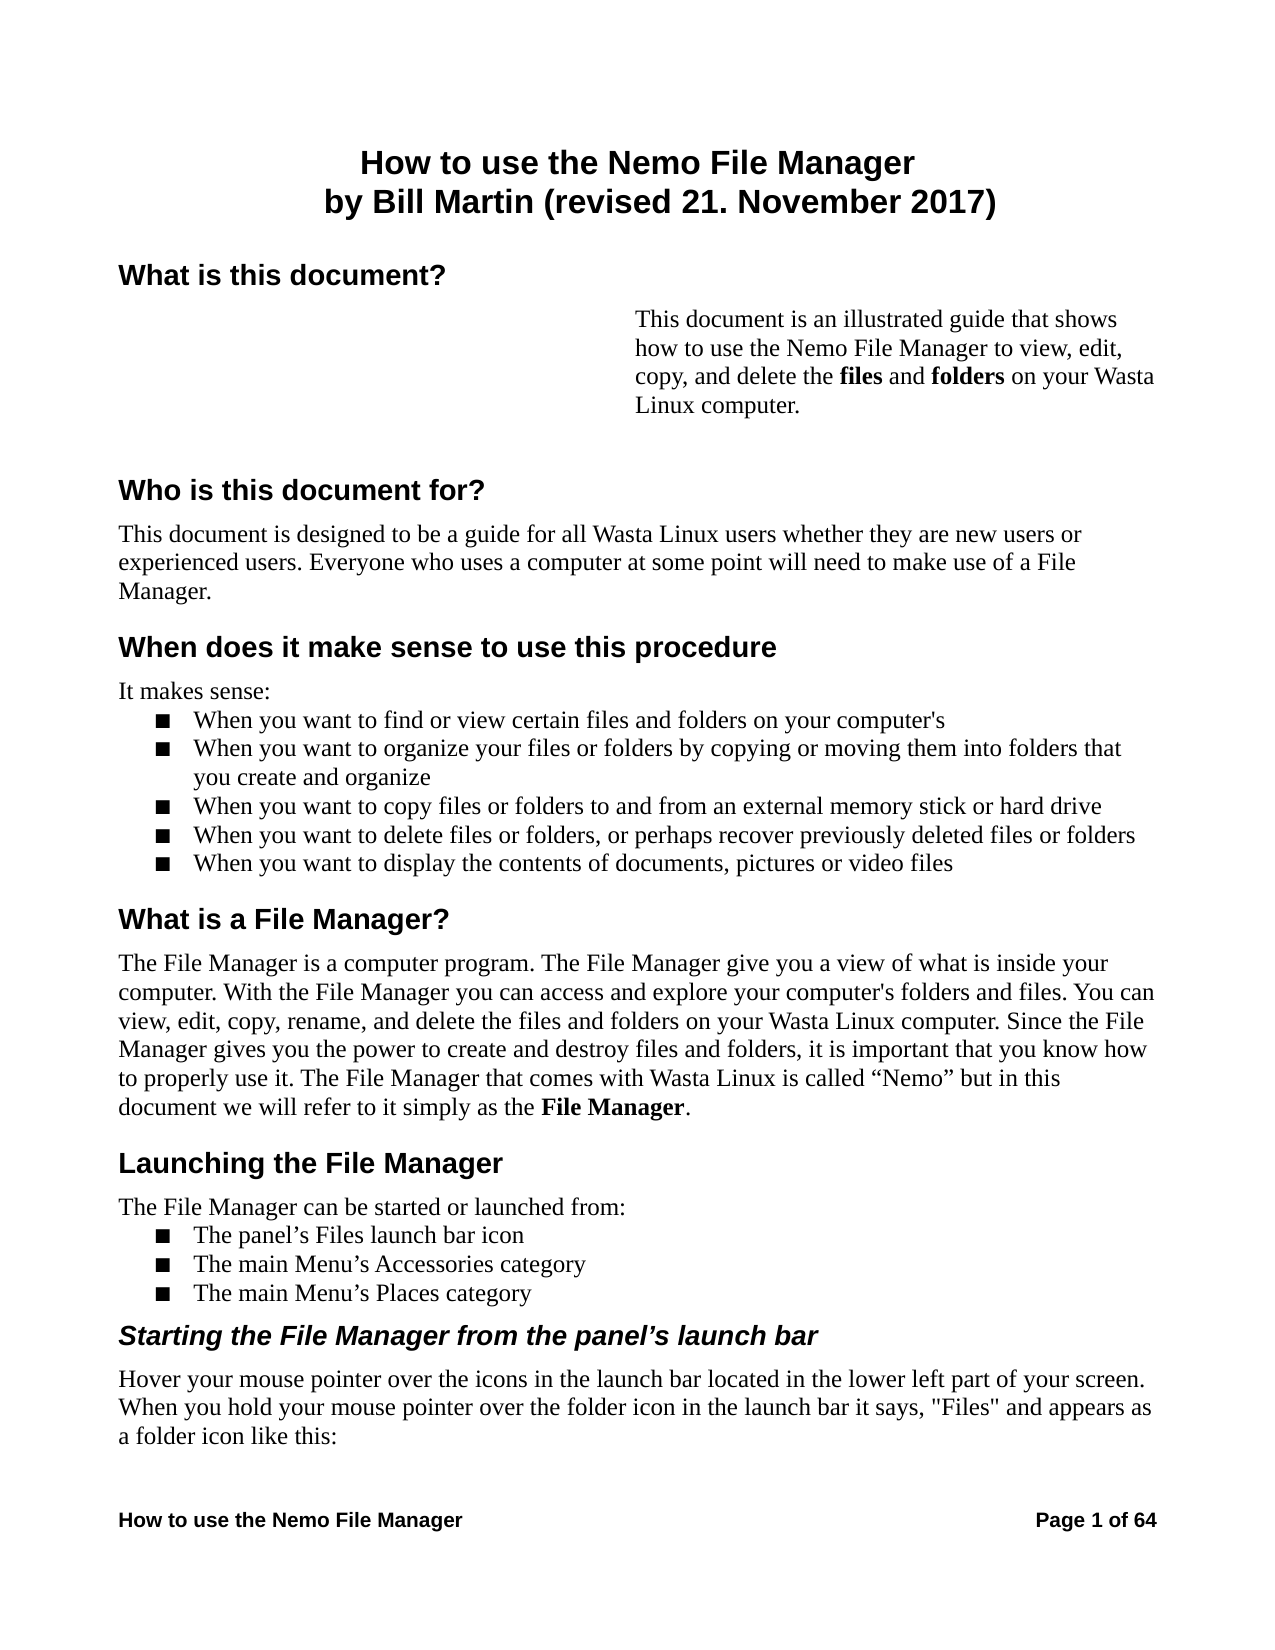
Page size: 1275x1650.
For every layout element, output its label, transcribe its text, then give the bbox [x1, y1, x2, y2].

text It makes sense: [118, 676, 1157, 705]
text The File Manager is a computer program. The File Manager give you a view of what is inside your computer. With the File Manager you can access and explore your computer's folders and files. You can view, edit, copy, rename, and delete the files and folders on your Wasta Linux computer. Since the File Manager gives you the power to create and destroy files and folders, it is important that you know how to properly use it. The File Manager that comes with Wasta Linux is called “Nemo” but in this document we will refer to it simply as the File Manager. [118, 948, 1157, 1121]
text This document is designed to be a guide for all Wasta Linux users whether they are new users or experienced users. Everyone who uses a computer at some point will need to make use of a File Manager. [118, 519, 1157, 605]
subtitle What is a File Manager? [118, 902, 1157, 936]
text Hover your mouse pointer over the icons in the launch bar located in the lower left part of your screen. When you hold your mouse pointer over the folder icon in the launch bar it says, "Files" and appears as a folder icon like this: [118, 1364, 1157, 1450]
subtitle How to use the Nemo File Manager by Bill Martin (revised 21. November 2017) [118, 143, 1157, 220]
list The panel’s Files launch bar icon [156, 1221, 1157, 1249]
text The File Manager can be started or launched from: [118, 1192, 1157, 1221]
list The main Menu’s Places category [156, 1278, 1157, 1307]
subtitle Launching the File Manager [118, 1146, 1157, 1179]
subtitle Starting the File Manager from the panel’s launch bar [118, 1319, 1157, 1351]
subtitle Who is this document for? [118, 473, 1157, 506]
list The main Menu’s Accessories category [156, 1249, 1157, 1278]
list When you want to copy files or folders to and from an external memory stick or hard drive [156, 791, 1157, 820]
text This document is an illustrated guide that shows how to use the Nemo File Manager to view, edit, copy, and delete the files and folders on your Wasta Linux computer. [118, 304, 1157, 419]
list When you want to find or view certain files and folders on your computer's [156, 705, 1157, 733]
list When you want to display the contents of documents, pictures or video files [156, 848, 1157, 877]
subtitle What is this document? [118, 258, 1157, 291]
subtitle When does it make sense to use this procedure [118, 630, 1157, 663]
list When you want to delete files or folders, or perhaps recover previously deleted files or folders [156, 820, 1157, 848]
list When you want to organize your files or folders by copying or moving them into folders that you create and organize [156, 733, 1157, 791]
